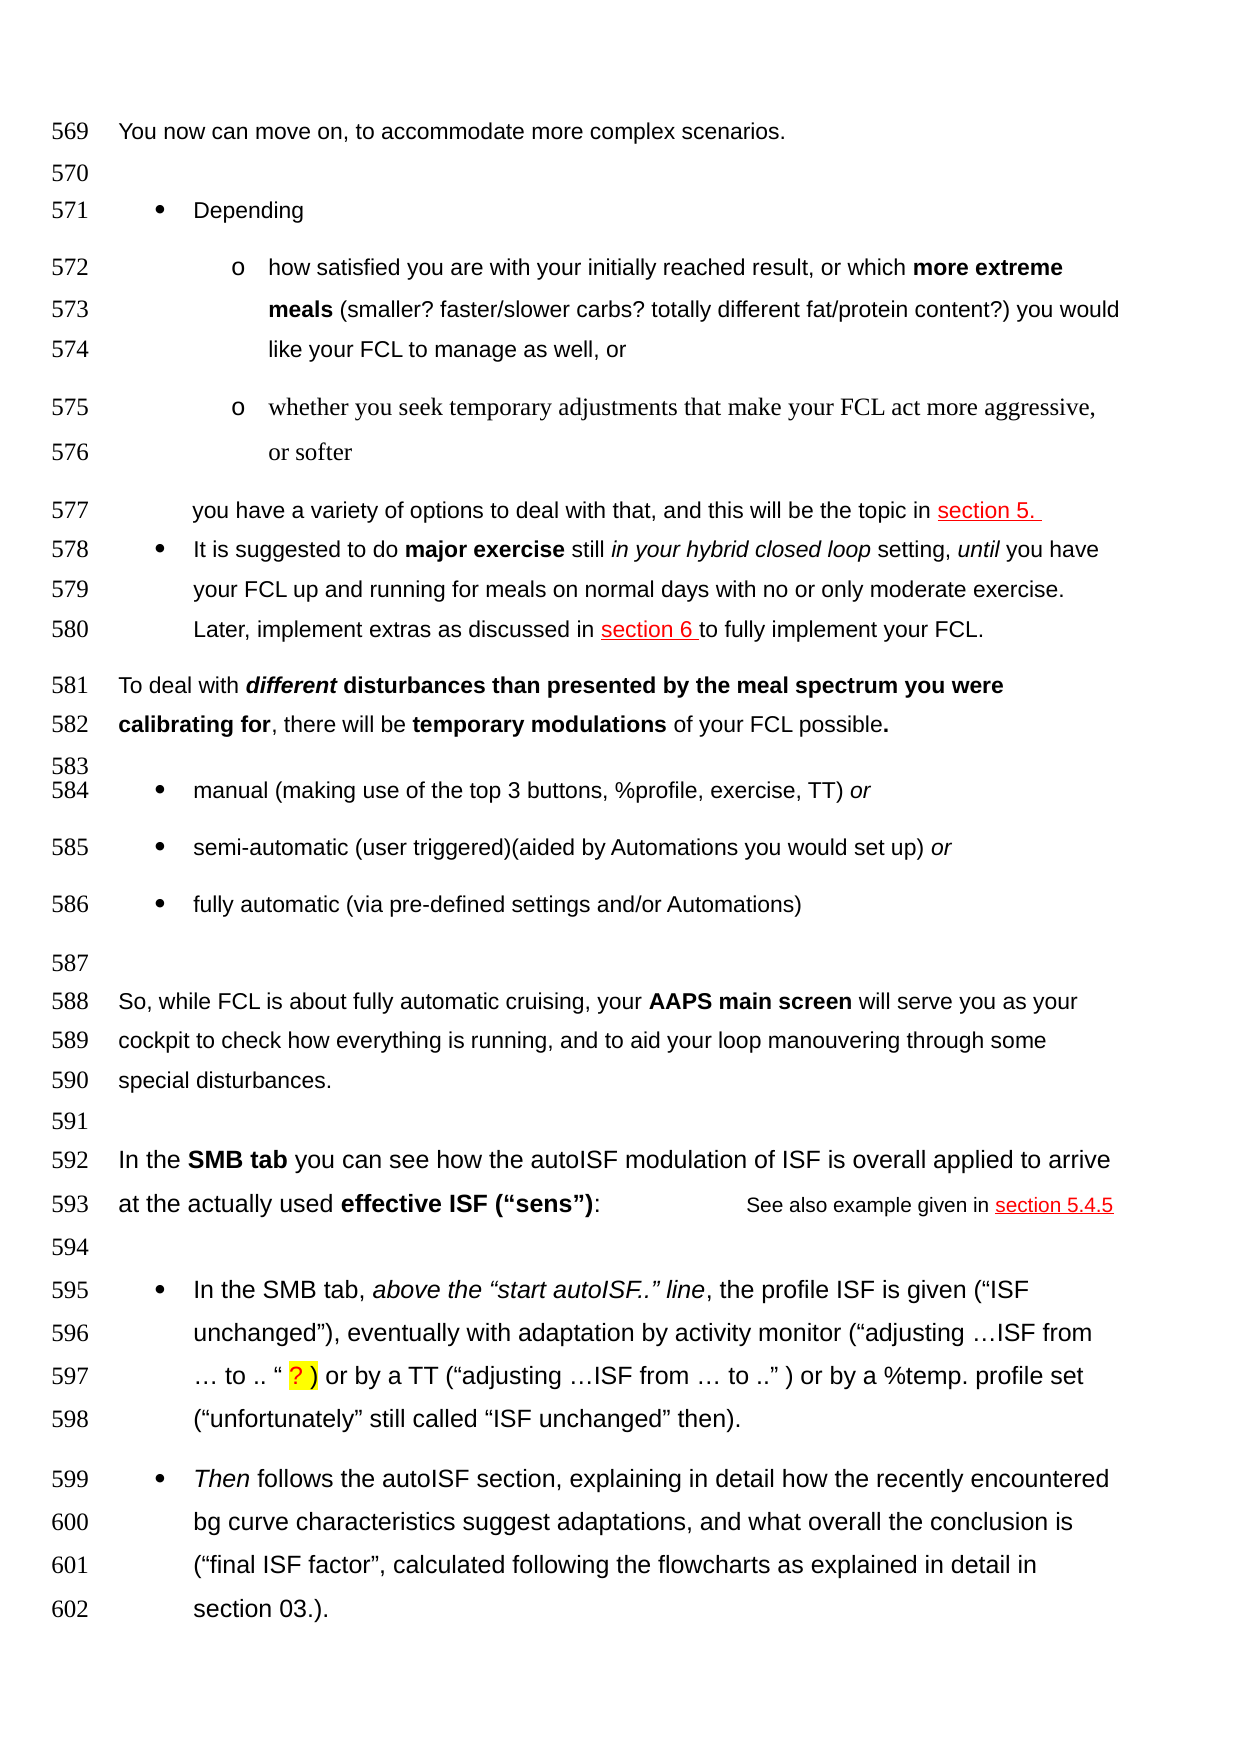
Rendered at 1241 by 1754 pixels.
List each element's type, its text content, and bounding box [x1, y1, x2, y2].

list Depending [156, 197, 1122, 224]
list It is suggested to do major exercise still in your hybrid closed loop setting, until you have your FCL up and running for meals on normal days with no or only moderate exercise. Later, implement extras as discussed in section 6 to fully implement your FCL. [156, 536, 1122, 642]
list semi-automatic (user triggered)(aided by Automations you would set up) or [156, 834, 1122, 861]
list manual (making use of the top 3 buttons, %profile, exercise, TT) or [156, 777, 1122, 804]
list In the SMB tab, above the “start autoISF..” line, the profile ISF is given (“ISF unchanged”), eventually with adaptation by activity monitor (“adjusting …ISF from … to .. “ ? ) or by a TT (“adjusting …ISF from … to ..” ) or by a %temp. profile set (“unfortunately” still called “ISF unchanged” then). [156, 1275, 1122, 1433]
text In the SMB tab you can see how the autoISF modulation of ISF is overall applied to arrive at the actually used effective ISF (“sens”): See also example given in section 5.4.5 [118, 1146, 1122, 1217]
text So, while FCL is about fully automatic cruising, your AAPS main screen will serve you as your cockpit to check how everything is running, and to aid your loop manouvering through some special disturbances. [118, 988, 1122, 1093]
list fully automatic (via pre-defined settings and/or Automations) [156, 891, 1122, 918]
list whether you seek temporary adjustments that make your FCL act more aggressive, or softer [231, 392, 1122, 466]
text you have a variety of options to deal with that, and this will be the topic in section 5. [192, 497, 1122, 523]
list how satisfied you are with your initially reached result, or which more extreme meals (smaller? faster/slower carbs? totally different fat/protein content?) you would like your FCL to manage as well, or [231, 254, 1122, 362]
text You now can move on, to accommodate more complex scenarios. [118, 118, 1122, 144]
text To deal with different disturbances than presented by the meal spectrum you were calibrating for, there will be temporary modulations of your FCL possible. [118, 672, 1122, 738]
list Then follows the autoISF section, explaining in detail how the recently encountered bg curve characteristics suggest adaptations, and what overall the conclusion is (“final ISF factor”, calculated following the flowcharts as explained in detail in section 03.). [156, 1464, 1122, 1622]
